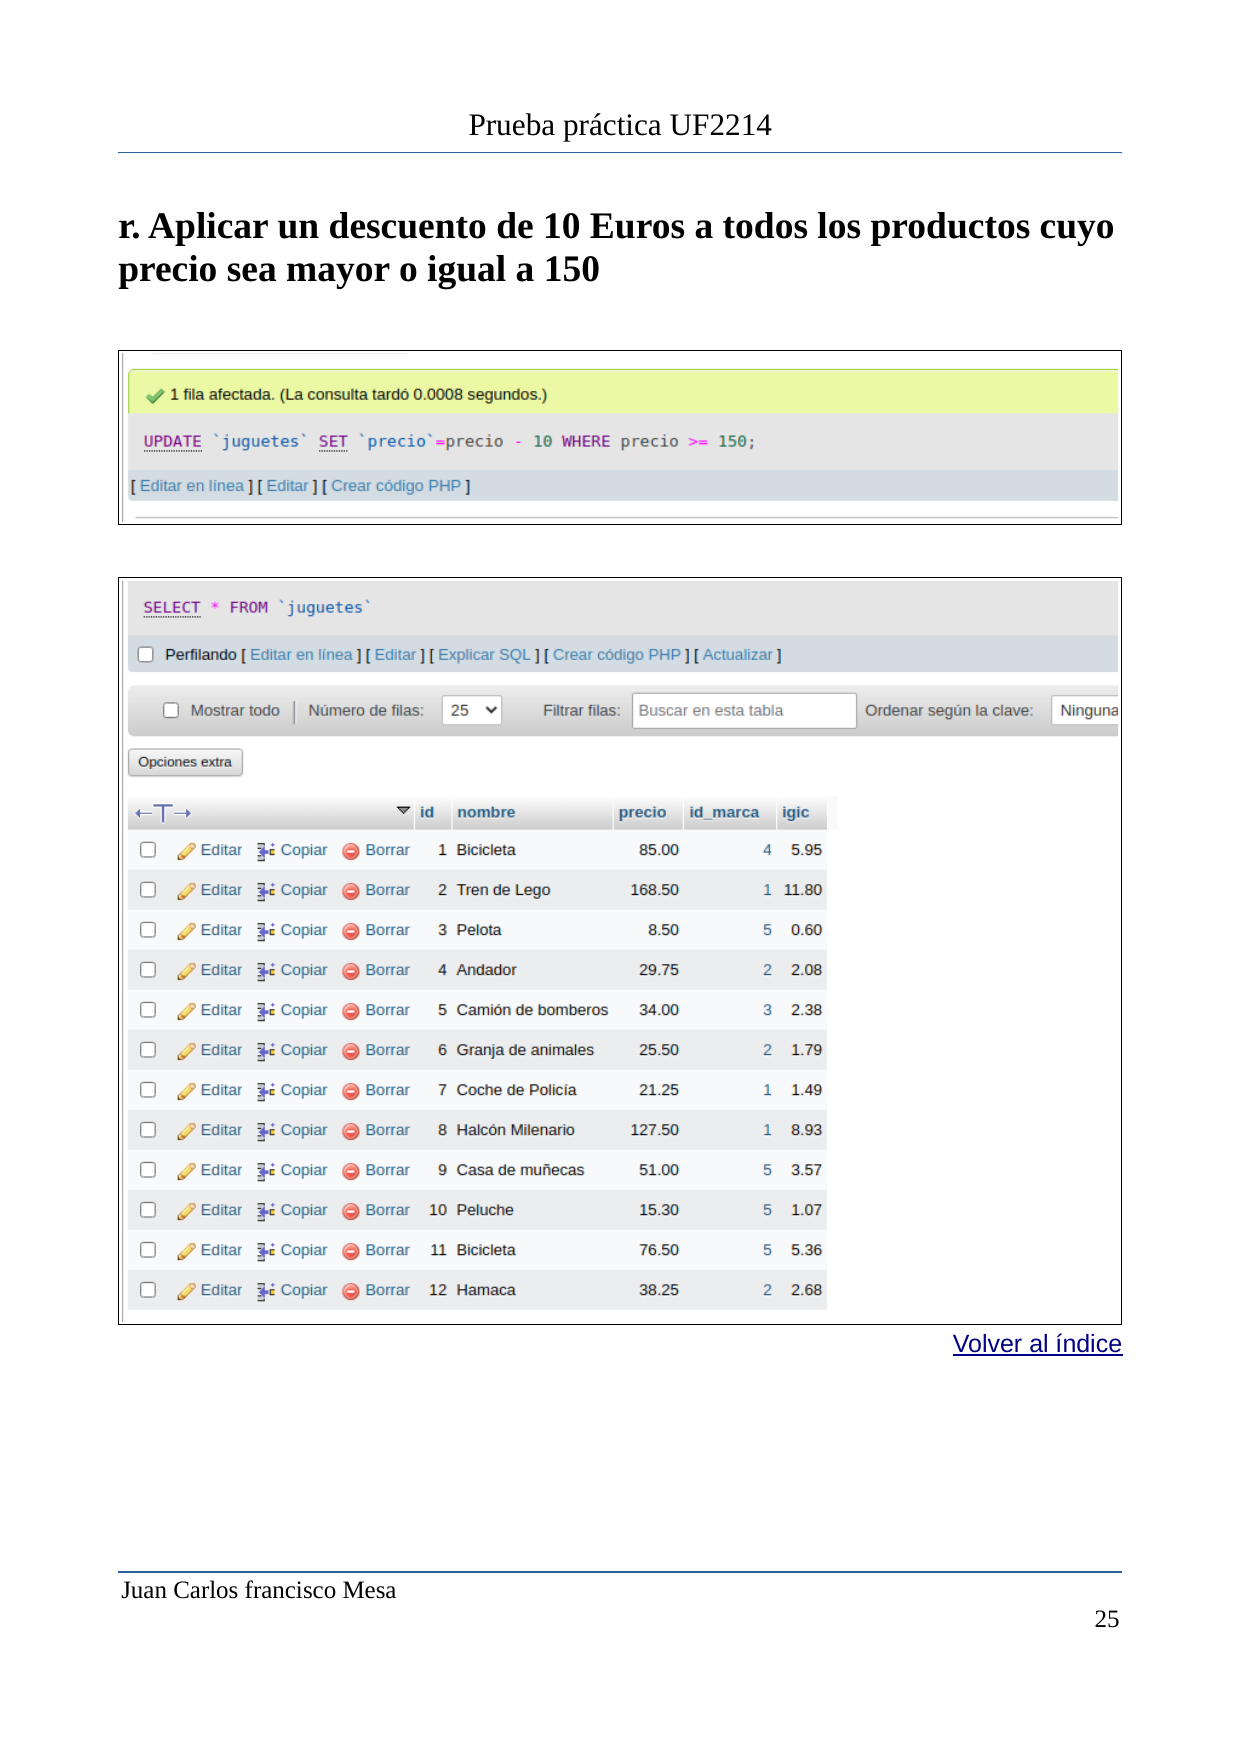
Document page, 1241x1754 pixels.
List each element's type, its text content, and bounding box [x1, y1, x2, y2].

picture [122, 353, 1119, 522]
text [119, 578, 1121, 1324]
subtitle r. Aplicar un descuento de 10 Euros a todos los productos cuyo precio sea mayor o igual a 150 [118, 204, 1122, 290]
picture [122, 581, 1119, 1322]
text Volver al índice [118, 1325, 1122, 1358]
